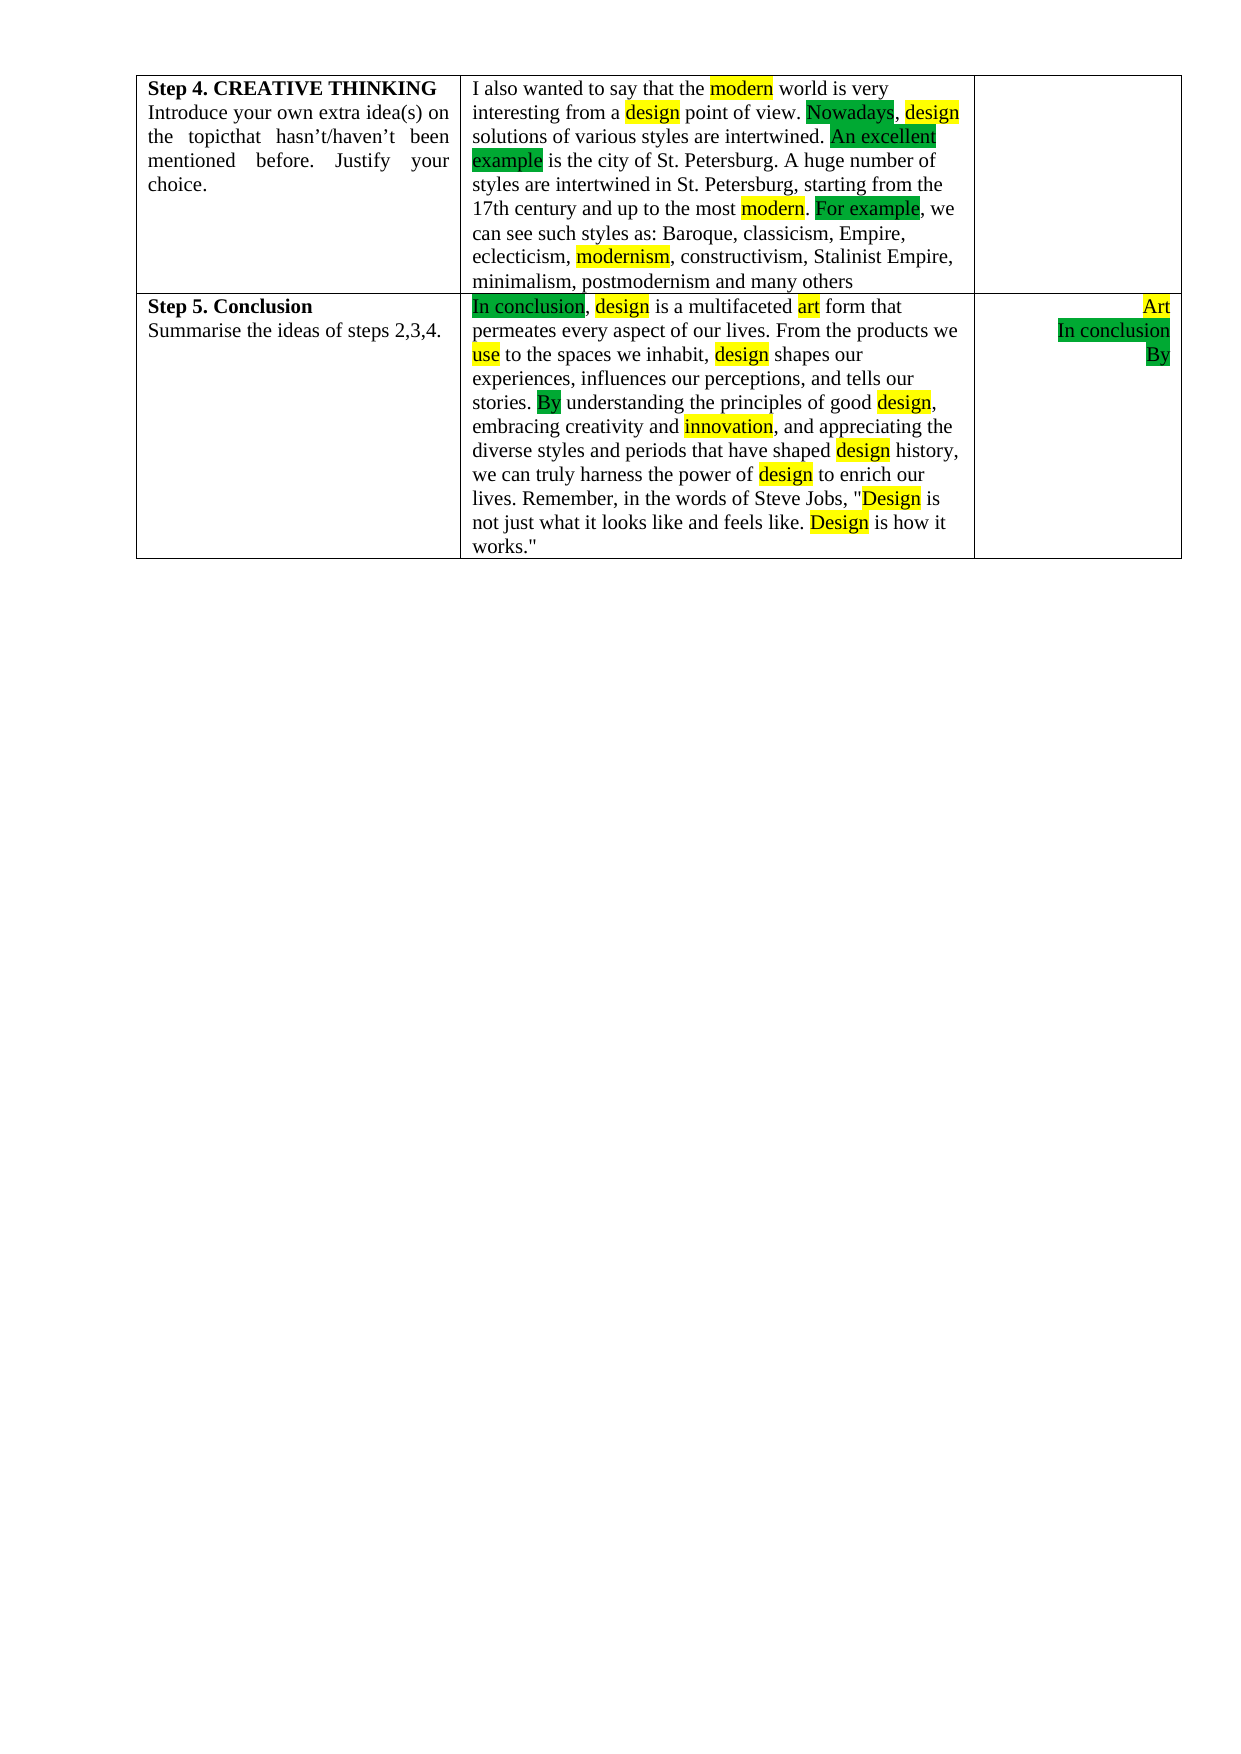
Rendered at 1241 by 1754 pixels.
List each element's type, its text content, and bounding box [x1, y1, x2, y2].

table_cell Step 4. CREATIVE THINKING Introduce your own extra idea(s) on the topicthat hasn’t/haven’t been mentioned before. Justify your choice. [137, 76, 460, 293]
table_cell I also wanted to say that the modern world is very interesting from a design point of view. Nowadays, design solutions of various styles are intertwined. An excellent example is the city of St. Petersburg. A huge number of styles are intertwined in St. Petersburg, starting from the 17th century and up to the most modern. For example, we can see such styles as: Baroque, classicism, Empire, eclecticism, modernism, constructivism, Stalinist Empire, minimalism, postmodernism and many others [461, 76, 974, 293]
table_cell Step 5. Conclusion Summarise the ideas of steps 2,3,4. [137, 294, 460, 558]
table_cell [975, 76, 1181, 293]
table_cell In conclusion, design is a multifaceted art form that permeates every aspect of our lives. From the products we use to the spaces we inhabit, design shapes our experiences, influences our perceptions, and tells our stories. By understanding the principles of good design, embracing creativity and innovation, and appreciating the diverse styles and periods that have shaped design history, we can truly harness the power of design to enrich our lives. Remember, in the words of Steve Jobs, "Design is not just what it looks like and feels like. Design is how it works." [461, 294, 974, 558]
table_cell Art In conclusion By [975, 294, 1181, 558]
